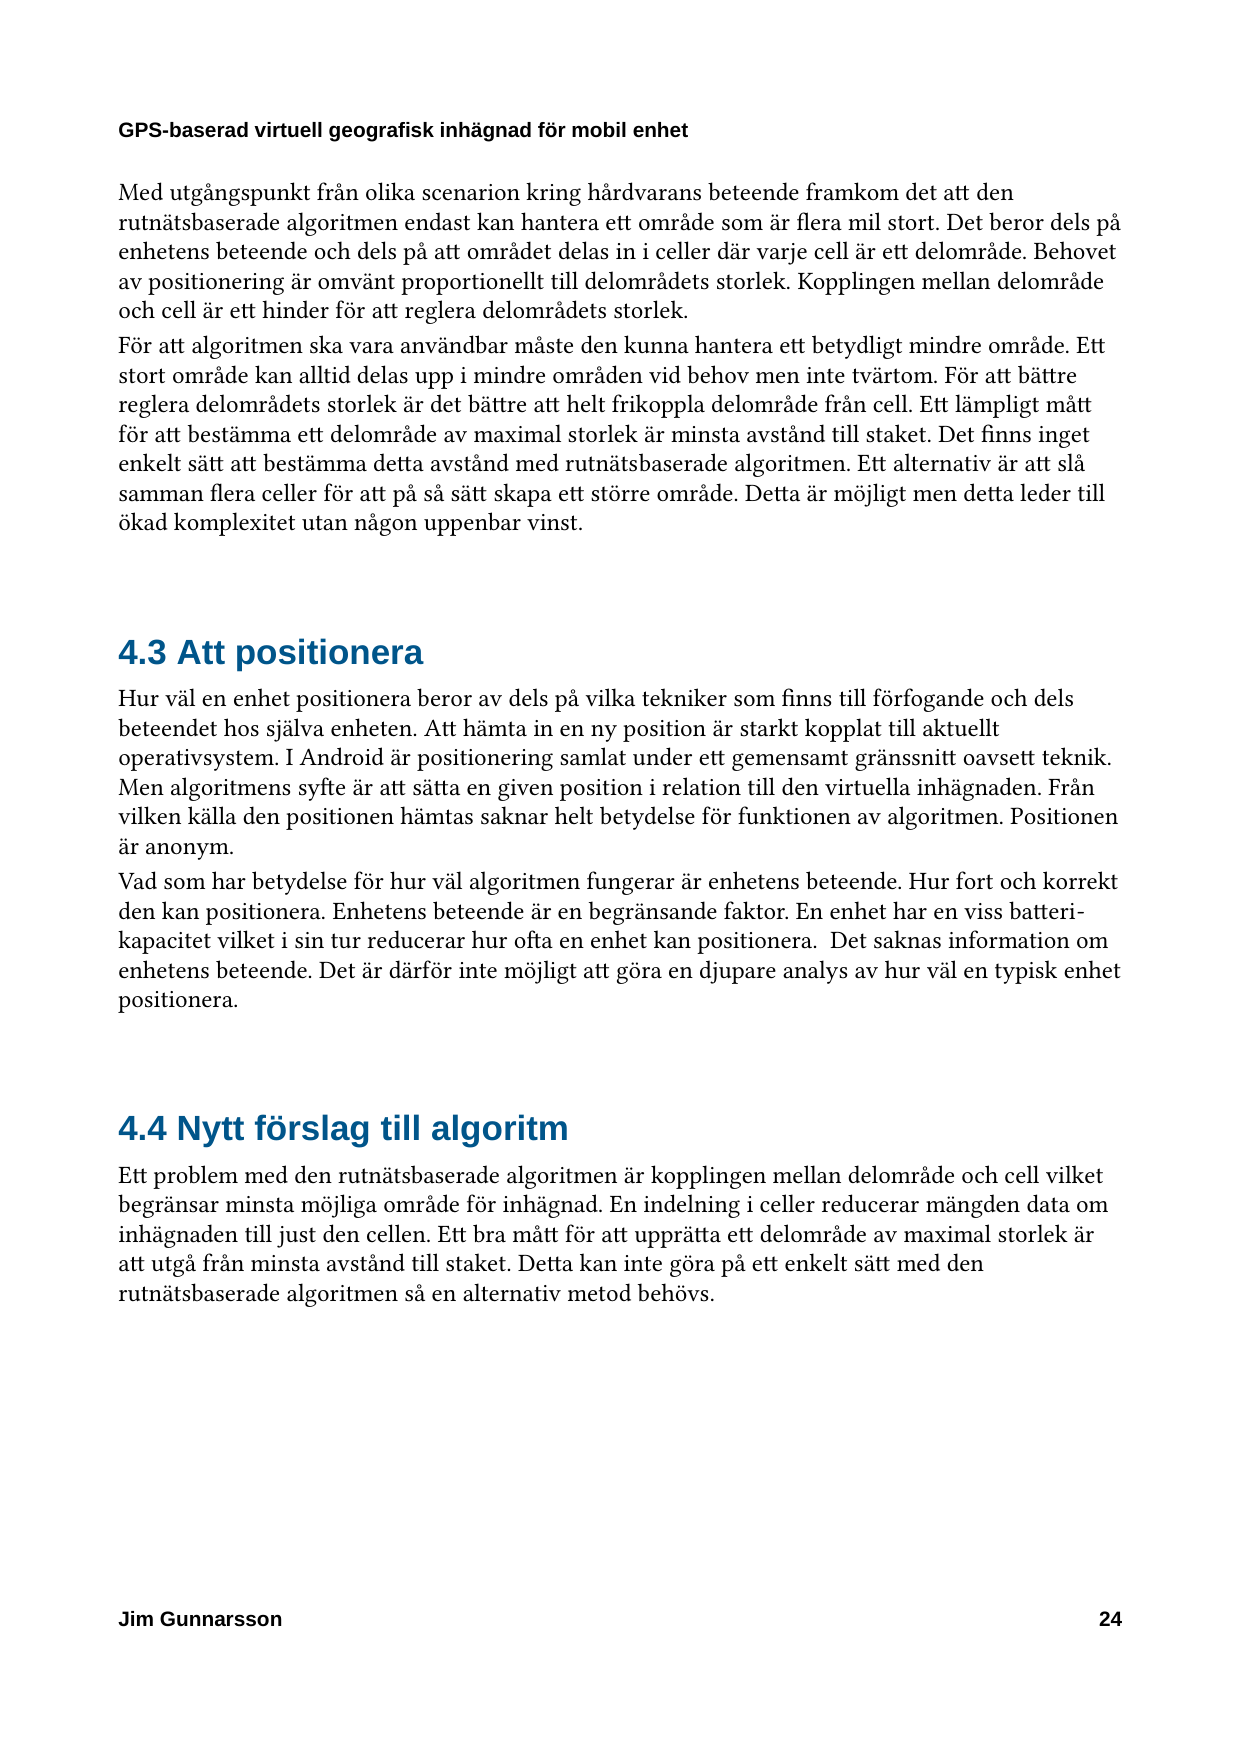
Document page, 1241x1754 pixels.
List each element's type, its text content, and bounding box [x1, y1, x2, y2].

text Hur väl en enhet positionera beror av dels på vilka tekniker som finns till förfogande och dels beteendet hos själva enheten. Att hämta in en ny position är starkt kopplat till aktuellt operativsystem. I Android är positionering samlat under ett gemensamt gränssnitt oavsett teknik. Men algoritmens syfte är att sätta en given position i relation till den virtuella inhägnaden. Från vilken källa den positionen hämtas saknar helt betydelse för funktionen av algoritmen. Positionen är anonym. [118, 683, 1122, 860]
subtitle Att positionera [118, 631, 1122, 671]
text Ett problem med den rutnätsbaserade algoritmen är kopplingen mellan delområde och cell vilket begränsar minsta möjliga område för inhägnad. En indelning i celler reducerar mängden data om inhägnaden till just den cellen. Ett bra mått för att upprätta ett delområde av maximal storlek är att utgå från minsta avstånd till staket. Detta kan inte göra på ett enkelt sätt med den rutnätsbaserade algoritmen så en alternativ metod behövs. [118, 1160, 1122, 1307]
text Med utgångspunkt från olika scenarion kring hårdvarans beteende framkom det att den rutnätsbaserade algoritmen endast kan hantera ett område som är flera mil stort. Det beror dels på enhetens beteende och dels på att området delas in i celler där varje cell är ett delområde. Behovet av positionering är omvänt proportionellt till delområdets storlek. Kopplingen mellan delområde och cell är ett hinder för att reglera delområdets storlek. [118, 177, 1122, 324]
text Vad som har betydelse för hur väl algoritmen fungerar är enhetens beteende. Hur fort och korrekt den kan positionera. Enhetens beteende är en begränsande faktor. En enhet har en viss batteri­kapacitet vilket i sin tur reducerar hur ofta en enhet kan positionera. Det saknas information om enhetens beteende. Det är därför inte möjligt att göra en djupare analys av hur väl en typisk enhet positionera. [118, 866, 1122, 1013]
subtitle Nytt förslag till algoritm [118, 1108, 1122, 1148]
text För att algoritmen ska vara användbar måste den kunna hantera ett betydligt mindre område. Ett stort område kan alltid delas upp i mindre områden vid behov men inte tvärtom. För att bättre reglera delområdets storlek är det bättre att helt frikoppla delområde från cell. Ett lämpligt mått för att bestämma ett delområde av maximal storlek är minsta avstånd till staket. Det finns inget enkelt sätt att bestämma detta avstånd med rutnäts­baserade algoritmen. Ett alternativ är att slå samman flera celler för att på så sätt skapa ett större område. Detta är möjligt men detta leder till ökad komplexitet utan någon uppenbar vinst. [118, 330, 1122, 537]
